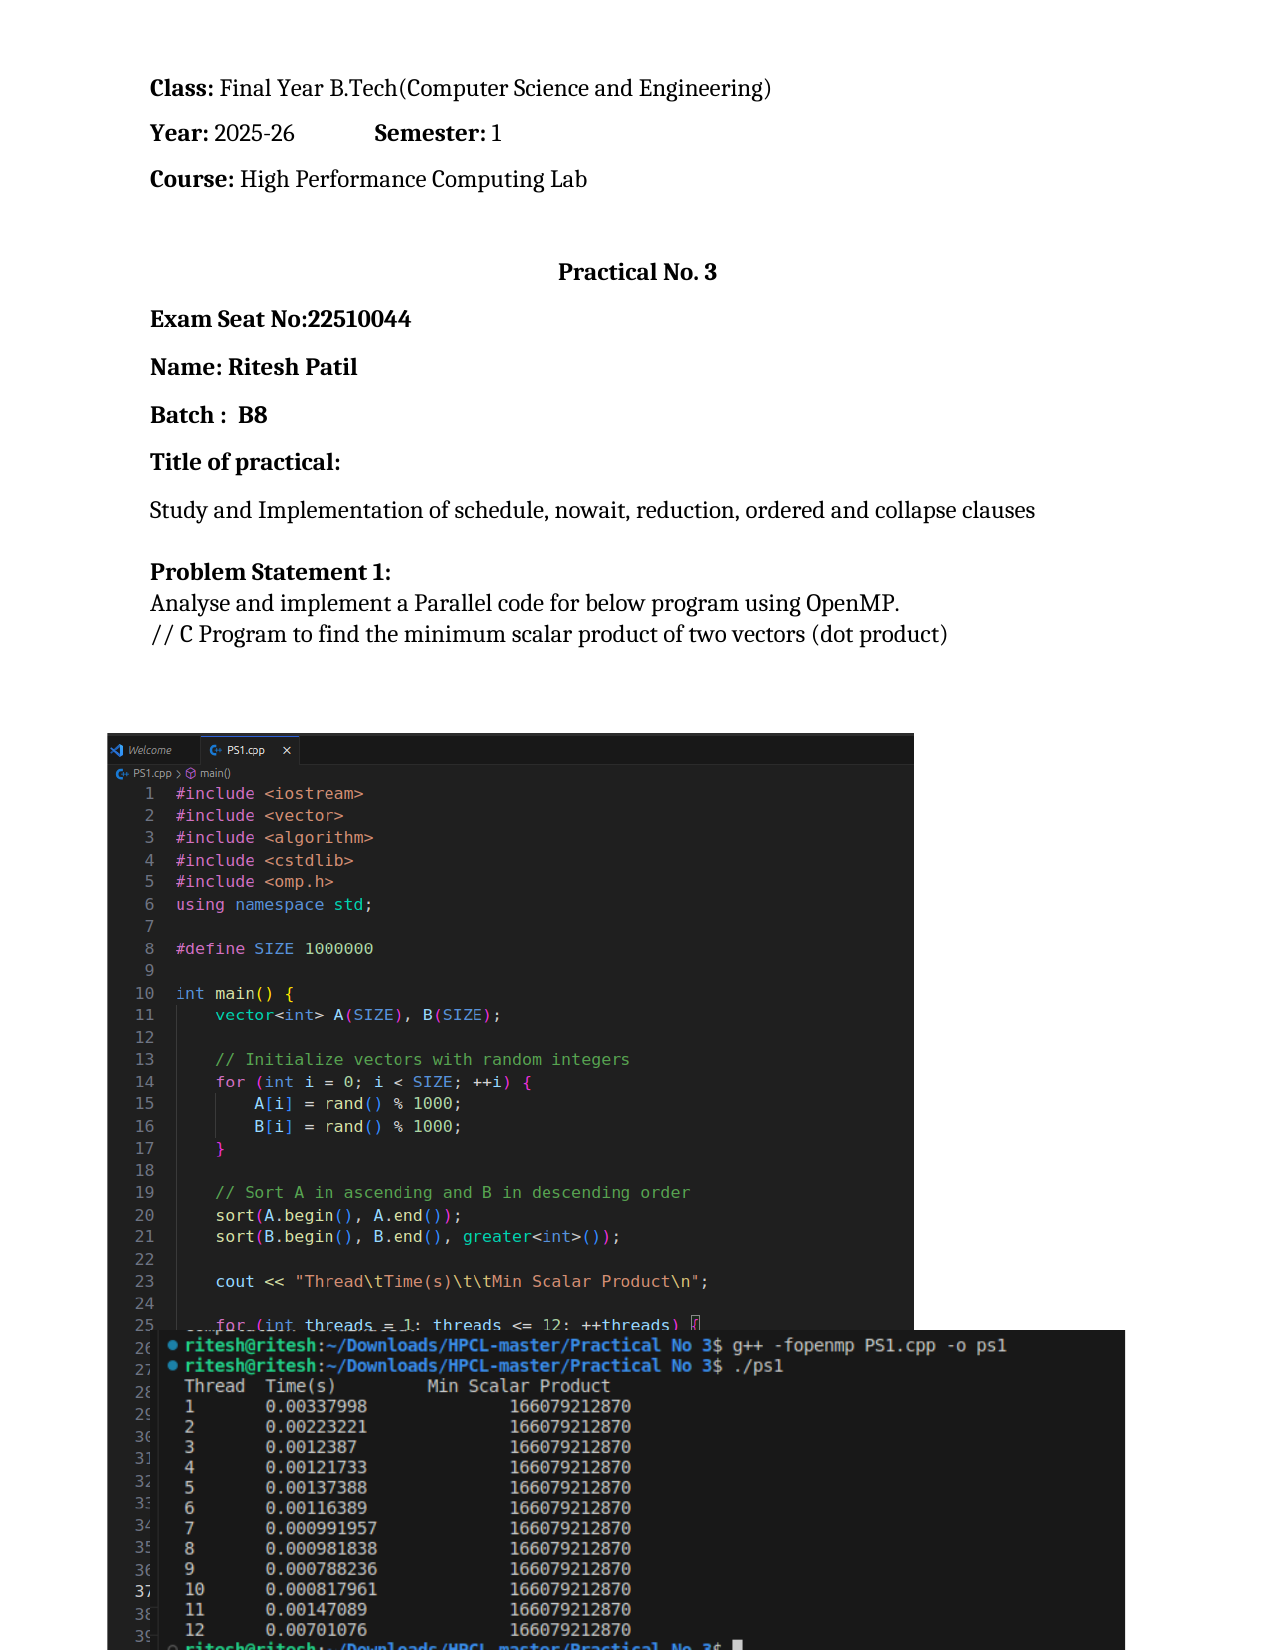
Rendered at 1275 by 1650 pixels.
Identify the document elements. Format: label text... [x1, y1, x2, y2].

text Problem Statement 1: [150, 558, 1125, 587]
text Exam Seat No:22510044 [150, 305, 1125, 334]
text Batch : B8 [150, 401, 1125, 429]
text // C Program to find the minimum scalar product of two vectors (dot product) [150, 620, 1125, 649]
text Year: 2025-26 Semester: 1 [150, 119, 1125, 148]
text Practical No. 3 [150, 257, 1125, 286]
text Study and Implementation of schedule, nowait, reduction, ordered and collapse clauses [150, 496, 1125, 525]
text Course: High Performance Computing Lab [150, 164, 1125, 193]
text Title of practical: [150, 448, 1125, 477]
picture [107, 733, 1125, 1650]
text Name: Ritesh Patil [150, 353, 1125, 382]
text Class: Final Year B.Tech(Computer Science and Engineering) [150, 74, 1125, 102]
text Analyse and implement a Parallel code for below program using OpenMP. [150, 589, 1125, 618]
